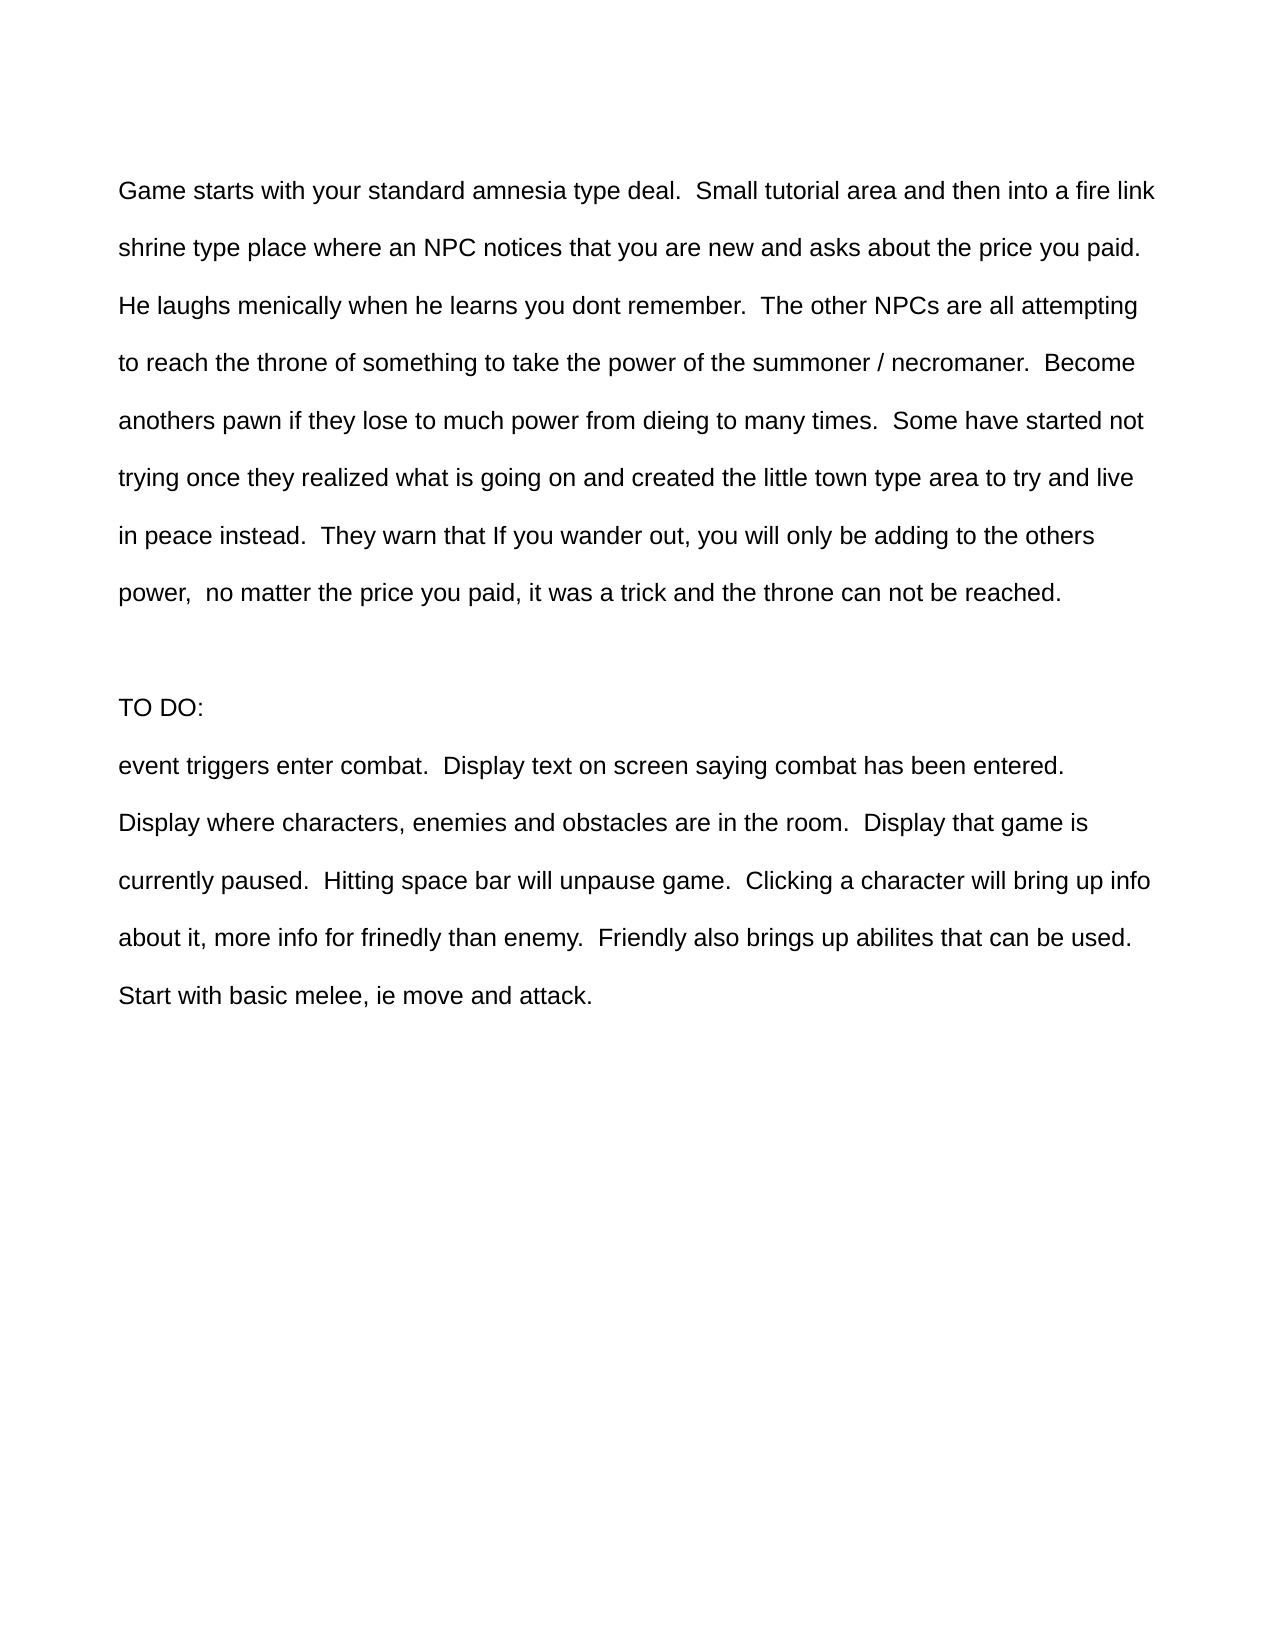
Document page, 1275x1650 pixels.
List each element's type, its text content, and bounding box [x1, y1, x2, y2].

text event triggers enter combat. Display text on screen saying combat has been entered. Display where characters, enemies and obstacles are in the room. Display that game is currently paused. Hitting space bar will unpause game. Clicking a character will bring up info about it, more info for frinedly than enemy. Friendly also brings up abilites that can be used. Start with basic melee, ie move and attack. [118, 751, 1157, 1009]
text Game starts with your standard amnesia type deal. Small tutorial area and then into a fire link shrine type place where an NPC notices that you are new and asks about the price you paid. He laughs menically when he learns you dont remember. The other NPCs are all attempting to reach the throne of something to take the power of the summoner / necromaner. Become anothers pawn if they lose to much power from dieing to many times. Some have started not trying once they realized what is going on and created the little town type area to try and live in peace instead. They warn that If you wander out, you will only be adding to the others power, no matter the price you paid, it was a trick and the throne can not be reached. [118, 176, 1157, 607]
text TO DO: [118, 693, 1157, 722]
